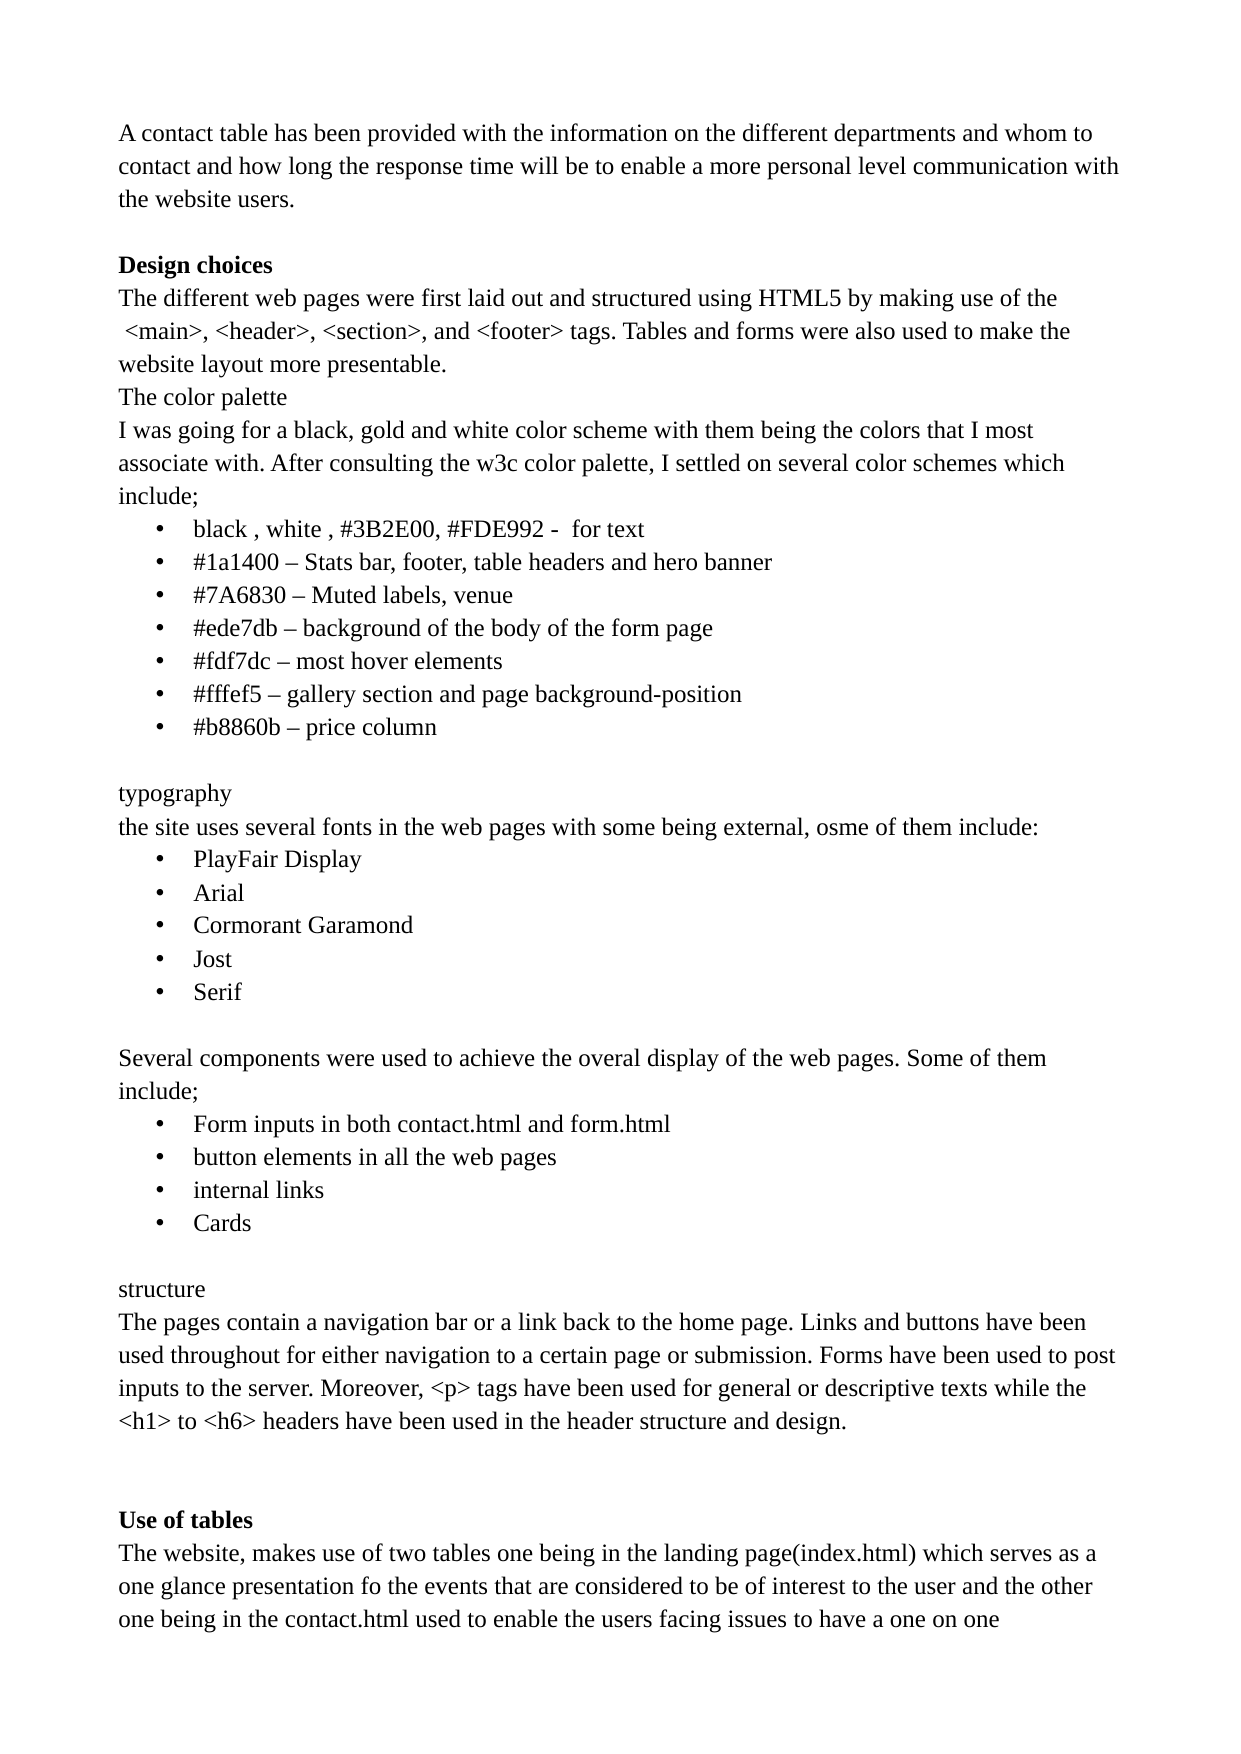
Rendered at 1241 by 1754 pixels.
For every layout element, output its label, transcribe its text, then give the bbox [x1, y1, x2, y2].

text typography [118, 778, 1122, 807]
text the site uses several fonts in the web pages with some being external, osme of them include: [118, 812, 1122, 840]
list Cormorant Garamond [156, 911, 1122, 939]
list #fffef5 – gallery section and page background-position [156, 679, 1122, 708]
list PlayFair Display [156, 844, 1122, 873]
text Design choices [118, 250, 1122, 279]
text structure [118, 1274, 1122, 1303]
list Arial [156, 878, 1122, 906]
text The website, makes use of two tables one being in the landing page(index.html) which serves as a one glance presentation fo the events that are considered to be of interest to the user and the other one being in the contact.html used to enable the users facing issues to have a one on one [118, 1538, 1122, 1633]
list Serif [156, 977, 1122, 1005]
text Several components were used to achieve the overal display of the web pages. Some of them include; [118, 1043, 1122, 1104]
text <main>, <header>, <section>, and <footer> tags. Tables and forms were also used to make the website layout more presentable. [118, 316, 1122, 378]
text The color palette [118, 382, 1122, 411]
list button elements in all the web pages [156, 1142, 1122, 1171]
list Cards [156, 1208, 1122, 1237]
list #ede7db – background of the body of the form page [156, 613, 1122, 642]
list Jost [156, 944, 1122, 972]
list Form inputs in both contact.html and form.html [156, 1109, 1122, 1137]
list #1a1400 – Stats bar, footer, table headers and hero banner [156, 547, 1122, 576]
list #b8860b – price column [156, 712, 1122, 741]
text The pages contain a navigation bar or a link back to the home page. Links and buttons have been used throughout for either navigation to a certain page or submission. Forms have been used to post inputs to the server. Moreover, <p> tags have been used for general or descriptive texts while the <h1> to <h6> headers have been used in the header structure and design. [118, 1307, 1122, 1435]
list internal links [156, 1175, 1122, 1203]
text A contact table has been provided with the information on the different departments and whom to contact and how long the response time will be to enable a more personal level communication with the website users. [118, 118, 1122, 213]
text I was going for a black, gold and white color scheme with them being the colors that I most associate with. After consulting the w3c color palette, I settled on several color schemes which include; [118, 415, 1122, 510]
text The different web pages were first laid out and structured using HTML5 by making use of the [118, 283, 1122, 312]
list #fdf7dc – most hover elements [156, 646, 1122, 675]
text Use of tables [118, 1505, 1122, 1534]
list black , white , #3B2E00, #FDE992 - for text [156, 514, 1122, 543]
list #7A6830 – Muted labels, venue [156, 580, 1122, 609]
